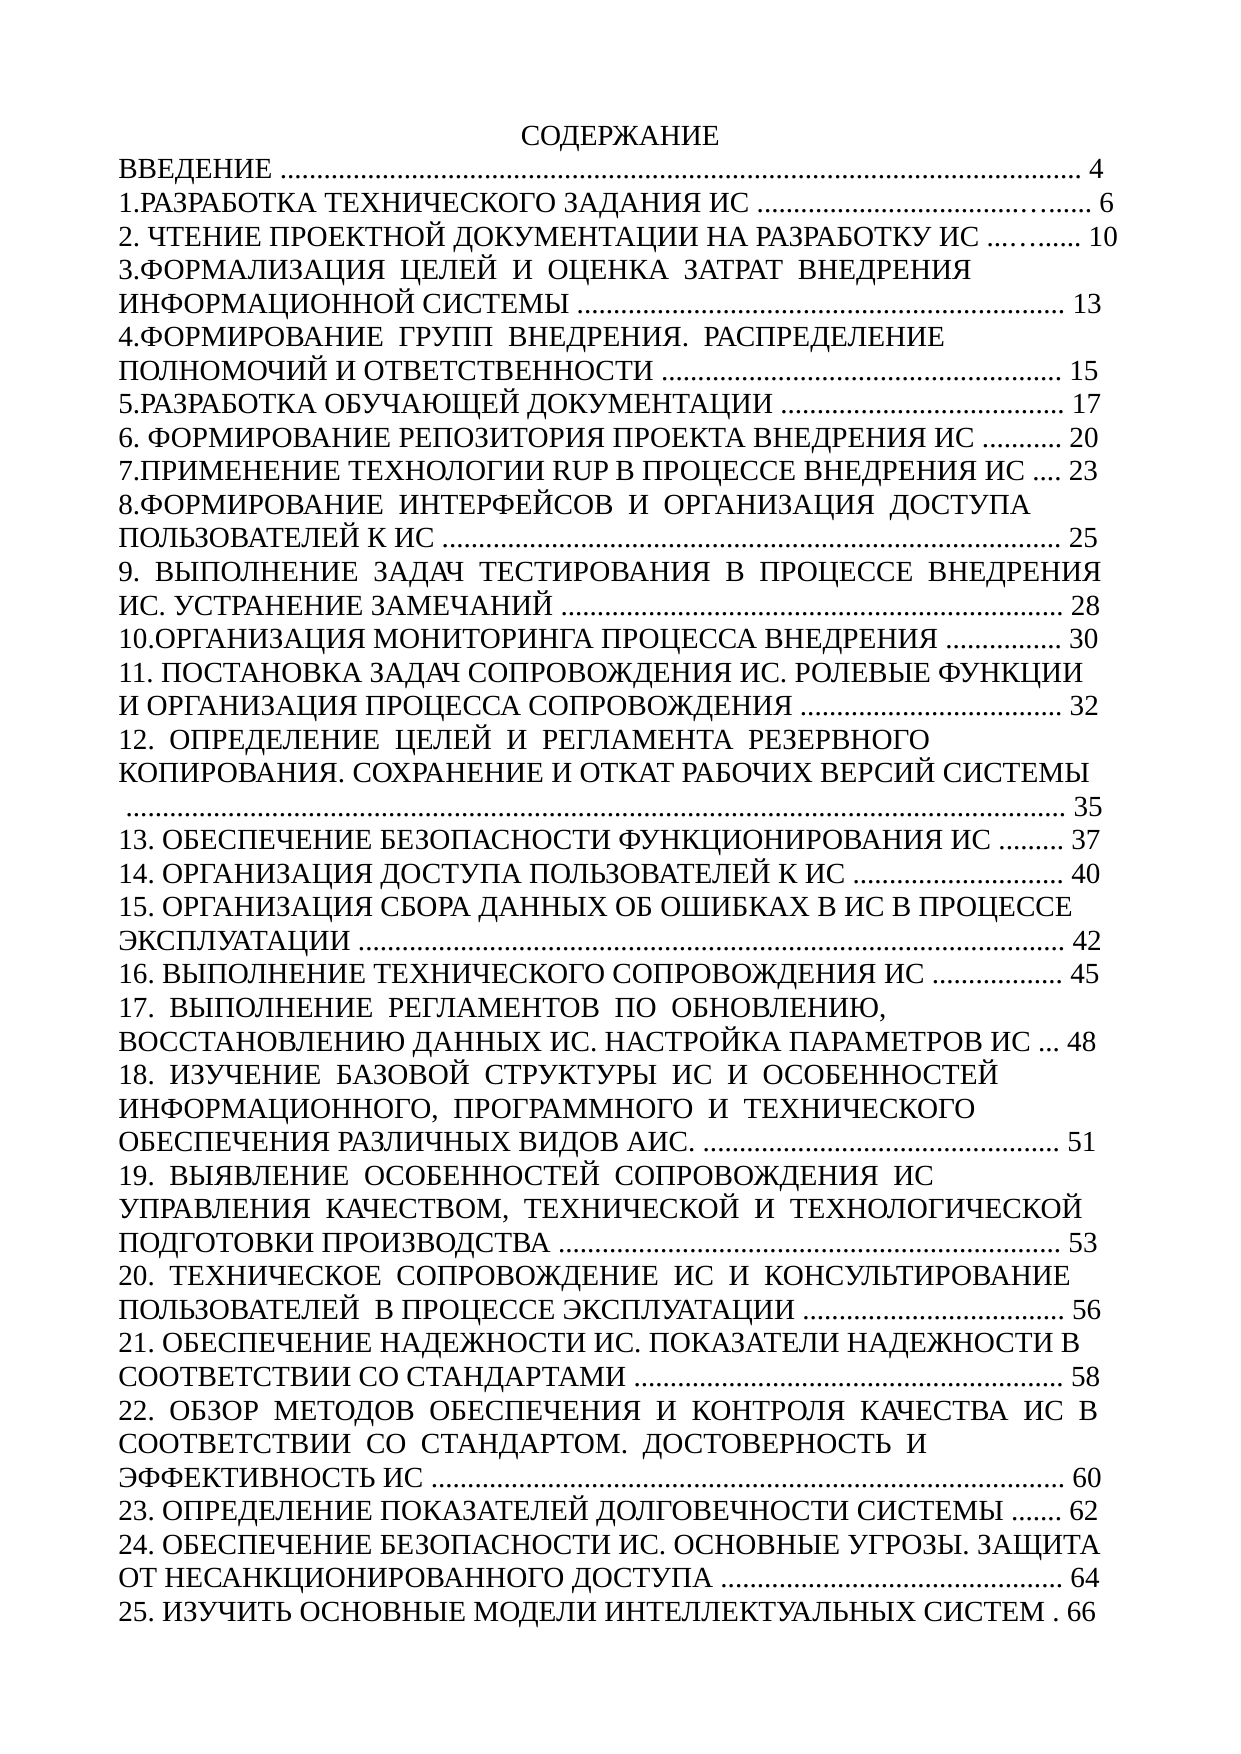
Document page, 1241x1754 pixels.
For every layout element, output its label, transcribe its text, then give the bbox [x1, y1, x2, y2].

text 20. ТЕХНИЧЕСКОЕ СОПРОВОЖДЕНИЕ ИС И КОНСУЛЬТИРОВАНИЕ [118, 1258, 1122, 1292]
text 23. ОПРЕДЕЛЕНИЕ ПОКАЗАТЕЛЕЙ ДОЛГОВЕЧНОСТИ СИСТЕМЫ ....... 62 [118, 1493, 1122, 1527]
text 25. ИЗУЧИТЬ ОСНОВНЫЕ МОДЕЛИ ИНТЕЛЛЕКТУАЛЬНЫХ СИСТЕМ . 66 [118, 1594, 1122, 1627]
text 11. ПОСТАНОВКА ЗАДАЧ СОПРОВОЖДЕНИЯ ИС. РОЛЕВЫЕ ФУНКЦИИ [118, 655, 1122, 688]
text СООТВЕТСТВИИ СО СТАНДАРТАМИ ........................................................... 58 [118, 1359, 1122, 1393]
text 7.ПРИМЕНЕНИЕ ТЕХНОЛОГИИ RUP В ПРОЦЕССЕ ВНЕДРЕНИЯ ИС .... 23 [118, 453, 1122, 487]
text ЭКСПЛУАТАЦИИ ................................................................................................. 42 [118, 923, 1122, 957]
text И ОРГАНИЗАЦИЯ ПРОЦЕССА СОПРОВОЖДЕНИЯ .................................... 32 [118, 688, 1122, 722]
text 24. ОБЕСПЕЧЕНИЕ БЕЗОПАСНОСТИ ИС. ОСНОВНЫЕ УГРОЗЫ. ЗАЩИТА [118, 1527, 1122, 1560]
text 13. ОБЕСПЕЧЕНИЕ БЕЗОПАСНОСТИ ФУНКЦИОНИРОВАНИЯ ИС ......... 37 [118, 822, 1122, 856]
text ЭФФЕКТИВНОСТЬ ИС ....................................................................................... 60 [118, 1460, 1122, 1493]
text 12. ОПРЕДЕЛЕНИЕ ЦЕЛЕЙ И РЕГЛАМЕНТА РЕЗЕРВНОГО [118, 722, 1122, 755]
text 10.ОРГАНИЗАЦИЯ МОНИТОРИНГА ПРОЦЕССА ВНЕДРЕНИЯ ................ 30 [118, 621, 1122, 655]
text 8.ФОРМИРОВАНИЕ ИНТЕРФЕЙСОВ И ОРГАНИЗАЦИЯ ДОСТУПА [118, 487, 1122, 521]
text 19. ВЫЯВЛЕНИЕ ОСОБЕННОСТЕЙ СОПРОВОЖДЕНИЯ ИС [118, 1158, 1122, 1191]
text 17. ВЫПОЛНЕНИЕ РЕГЛАМЕНТОВ ПО ОБНОВЛЕНИЮ, [118, 990, 1122, 1024]
text 16. ВЫПОЛНЕНИЕ ТЕХНИЧЕСКОГО СОПРОВОЖДЕНИЯ ИС .................. 45 [118, 957, 1122, 990]
text 21. ОБЕСПЕЧЕНИЕ НАДЕЖНОСТИ ИС. ПОКАЗАТЕЛИ НАДЕЖНОСТИ В [118, 1326, 1122, 1359]
text ПОДГОТОВКИ ПРОИЗВОДСТВА ..................................................................... 53 [118, 1225, 1122, 1258]
text УПРАВЛЕНИЯ КАЧЕСТВОМ, ТЕХНИЧЕСКОЙ И ТЕХНОЛОГИЧЕСКОЙ [118, 1191, 1122, 1225]
text 1.РАЗРАБОТКА ТЕХНИЧЕСКОГО ЗАДАНИЯ ИС ....................................…...... 6 [118, 185, 1122, 219]
text 4.ФОРМИРОВАНИЕ ГРУПП ВНЕДРЕНИЯ. РАСПРЕДЕЛЕНИЕ [118, 319, 1122, 353]
text 14. ОРГАНИЗАЦИЯ ДОСТУПА ПОЛЬЗОВАТЕЛЕЙ К ИС ............................. 40 [118, 856, 1122, 889]
text ПОЛНОМОЧИЙ И ОТВЕТСТВЕННОСТИ ....................................................... 15 [118, 353, 1122, 386]
text 2. ЧТЕНИЕ ПРОЕКТНОЙ ДОКУМЕНТАЦИИ НА РАЗРАБОТКУ ИС ...…...... 10 [118, 219, 1122, 252]
text 3.ФОРМАЛИЗАЦИЯ ЦЕЛЕЙ И ОЦЕНКА ЗАТРАТ ВНЕДРЕНИЯ [118, 252, 1122, 286]
text 6. ФОРМИРОВАНИЕ РЕПОЗИТОРИЯ ПРОЕКТА ВНЕДРЕНИЯ ИС ........... 20 [118, 420, 1122, 453]
text ПОЛЬЗОВАТЕЛЕЙ К ИС ..................................................................................... 25 [118, 521, 1122, 554]
text 22. ОБЗОР МЕТОДОВ ОБЕСПЕЧЕНИЯ И КОНТРОЛЯ КАЧЕСТВА ИС В [118, 1393, 1122, 1426]
text ИНФОРМАЦИОННОЙ СИСТЕМЫ ................................................................... 13 [118, 286, 1122, 319]
text 5.РАЗРАБОТКА ОБУЧАЮЩЕЙ ДОКУМЕНТАЦИИ ....................................... 17 [118, 386, 1122, 420]
text 15. ОРГАНИЗАЦИЯ СБОРА ДАННЫХ ОБ ОШИБКАХ В ИС В ПРОЦЕССЕ [118, 889, 1122, 923]
text ОБЕСПЕЧЕНИЯ РАЗЛИЧНЫХ ВИДОВ АИС. ................................................. 51 [118, 1124, 1122, 1158]
text 9. ВЫПОЛНЕНИЕ ЗАДАЧ ТЕСТИРОВАНИЯ В ПРОЦЕССЕ ВНЕДРЕНИЯ [118, 554, 1122, 588]
text ИС. УСТРАНЕНИЕ ЗАМЕЧАНИЙ ..................................................................... 28 [118, 588, 1122, 621]
text СОДЕРЖАНИЕ [118, 118, 1122, 152]
text ВВЕДЕНИЕ .............................................................................................................. 4 [118, 152, 1122, 185]
text ОТ НЕСАНКЦИОНИРОВАННОГО ДОСТУПА ............................................... 64 [118, 1560, 1122, 1594]
text ВОССТАНОВЛЕНИЮ ДАННЫХ ИС. НАСТРОЙКА ПАРАМЕТРОВ ИС ... 48 18. ИЗУЧЕНИЕ БАЗОВОЙ СТРУКТУРЫ ИС И ОСОБЕННОСТЕЙ [118, 1024, 1122, 1091]
text КОПИРОВАНИЯ. СОХРАНЕНИЕ И ОТКАТ РАБОЧИХ ВЕРСИЙ СИСТЕМЫ [118, 755, 1122, 789]
text ИНФОРМАЦИОННОГО, ПРОГРАММНОГО И ТЕХНИЧЕСКОГО [118, 1091, 1122, 1124]
text СООТВЕТСТВИИ СО СТАНДАРТОМ. ДОСТОВЕРНОСТЬ И [118, 1426, 1122, 1460]
text ................................................................................................................................. 35 [118, 789, 1122, 822]
text ПОЛЬЗОВАТЕЛЕЙ В ПРОЦЕССЕ ЭКСПЛУАТАЦИИ .................................... 56 [118, 1292, 1122, 1326]
